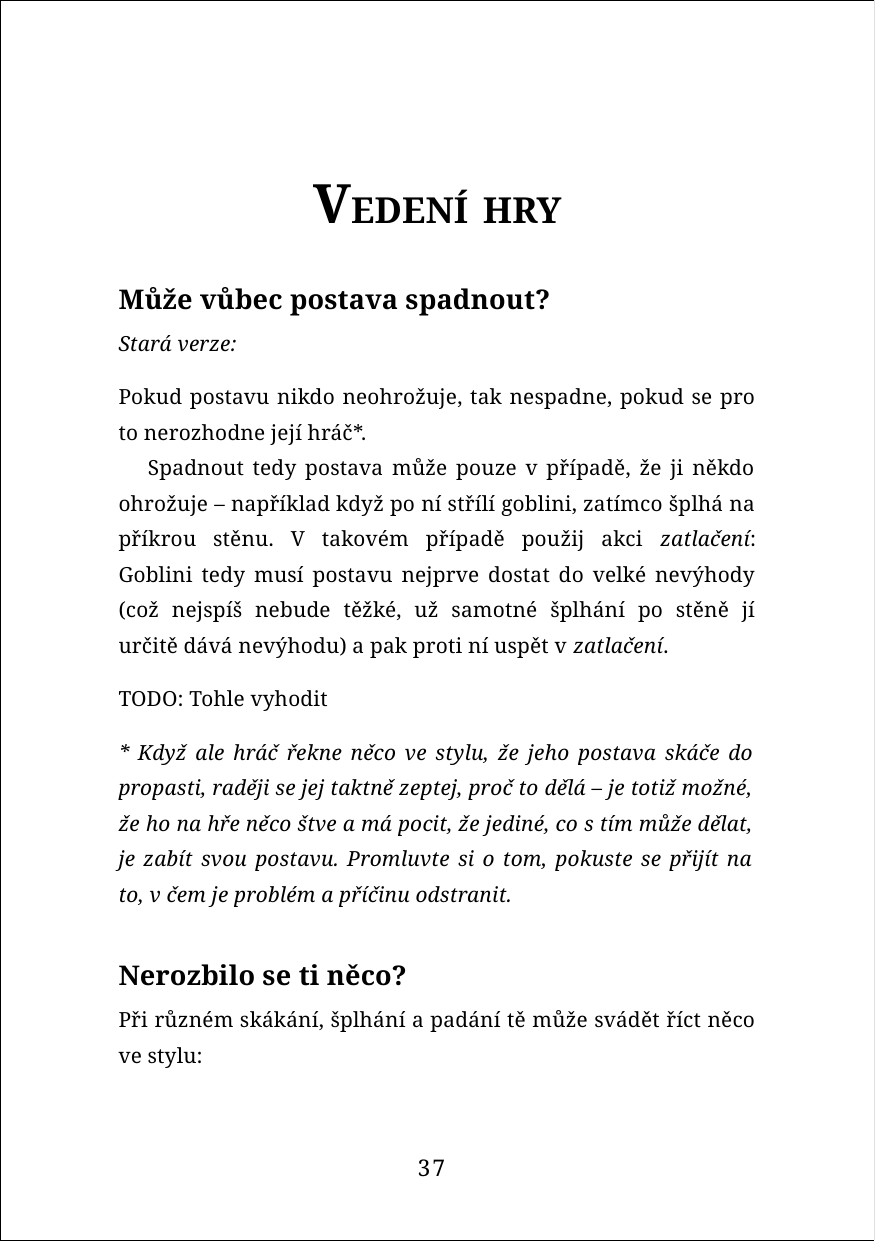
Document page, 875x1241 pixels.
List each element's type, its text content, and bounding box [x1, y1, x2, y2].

subtitle Nerozbilo se ti něco? [118, 957, 756, 993]
text * Když ale hráč řekne něco ve stylu, že jeho postava skáče do propasti, raději se jej taktně zeptej, proč to dělá – je totiž možné, že ho na hře něco štve a má pocit, že jediné, co s tím může dělat, je zabít svou postavu. Promluvte si o tom, pokuste se přijít na to, v čem je problém a příčinu odstranit. [118, 738, 756, 908]
text Pokud postavu nikdo neohrožuje, tak nespadne, pokud se pro to nerozhodne její hráč*. Spadnout tedy postava může pouze v případě, že ji někdo ohrožuje – například když po ní střílí goblini, zatímco šplhá na příkrou stěnu. V takovém případě použij akci zatlačení: Goblini tedy musí postavu nejprve dostat do velké nevýhody (což nejspíš nebude těžké, už samotné šplhání po stěně jí určitě dává nevýhodu) a pak proti ní uspět v zatlačení. [118, 382, 756, 659]
subtitle Může vůbec postava spadnout? [118, 281, 756, 317]
text Při různém skákání, šplhání a padání tě může svádět říct něco ve stylu: [118, 1005, 756, 1069]
text Stará verze: [118, 329, 756, 358]
subtitle Vedení hry [118, 166, 756, 239]
text TODO: Tohle vyhodit [118, 684, 756, 713]
